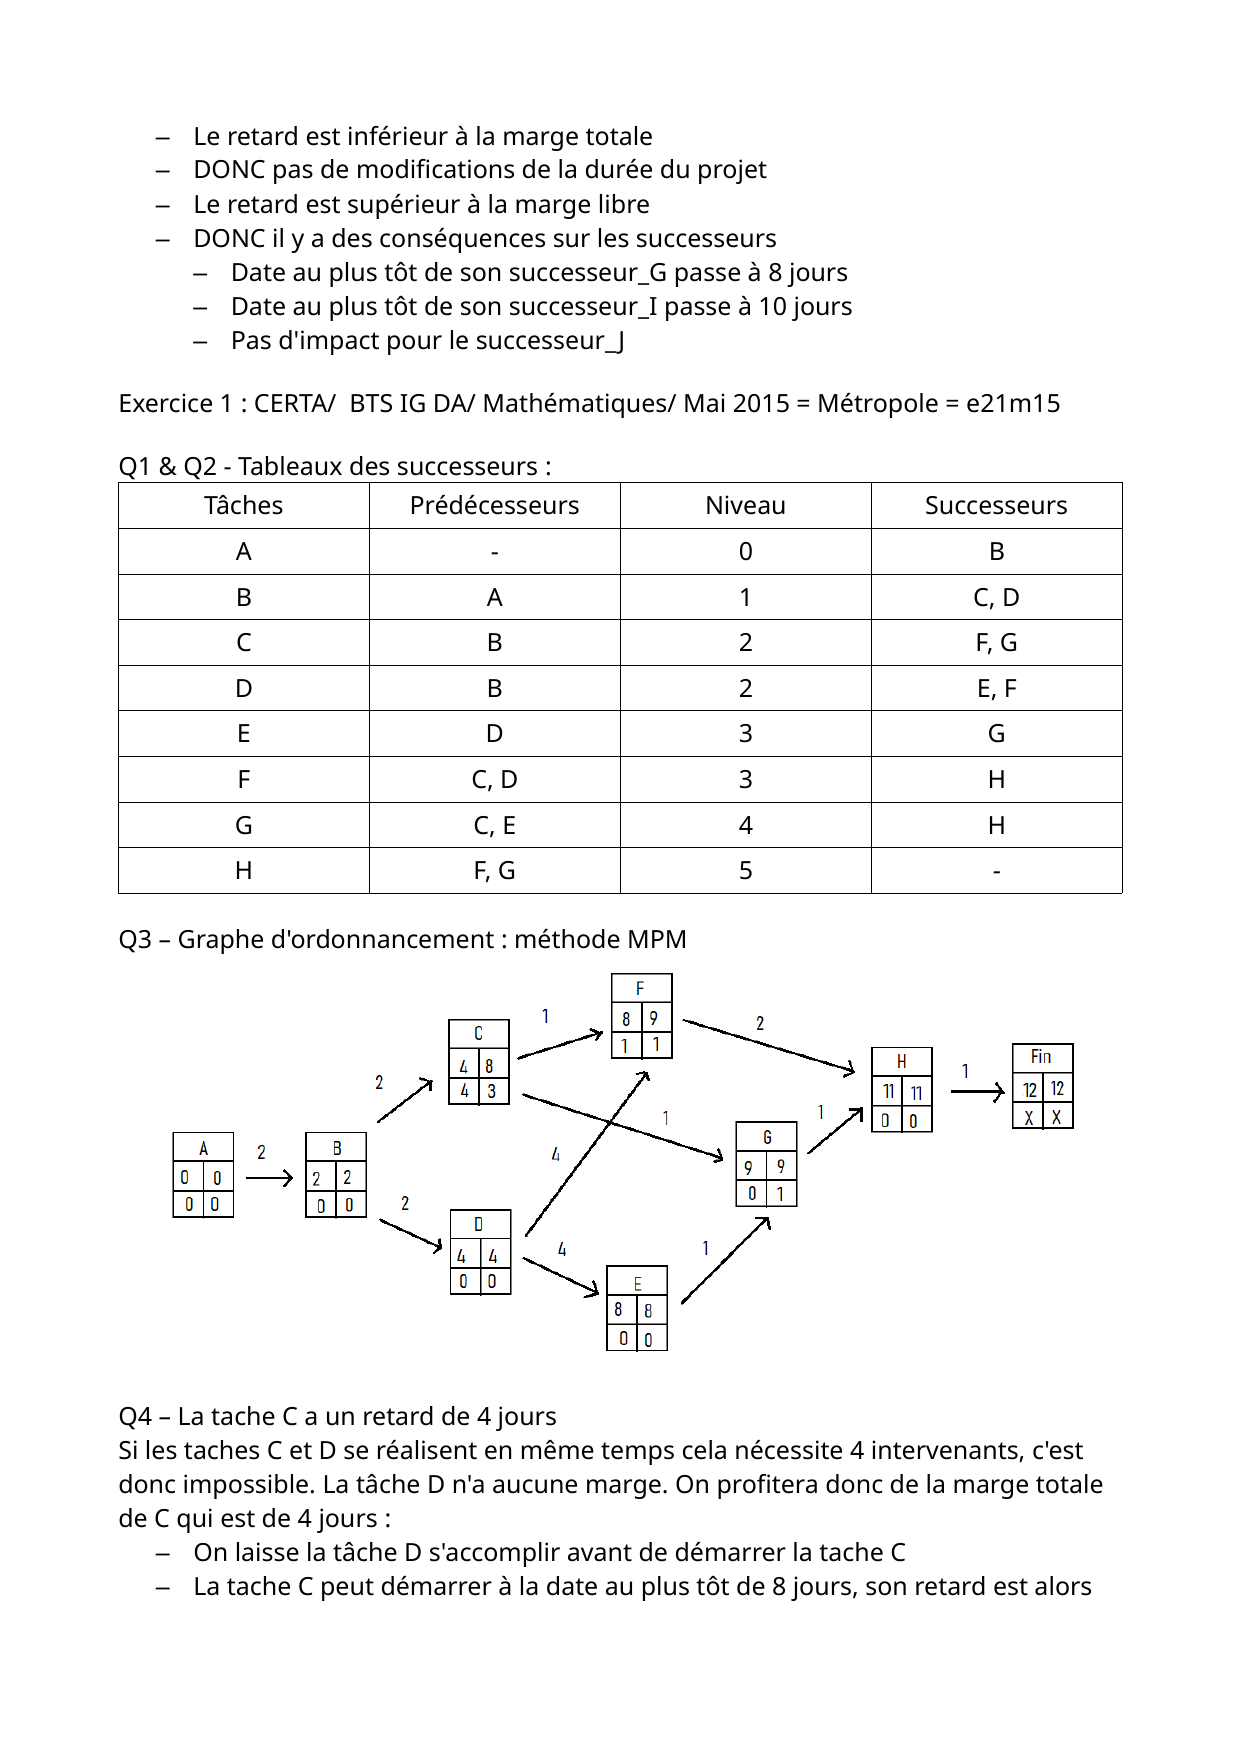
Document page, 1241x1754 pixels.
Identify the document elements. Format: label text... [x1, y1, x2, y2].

table_cell 4 [621, 803, 871, 847]
table_cell H [119, 848, 369, 893]
table_cell D [119, 666, 369, 710]
text Q4 – La tache C a un retard de 4 jours [118, 1398, 1122, 1432]
list Le retard est inférieur à la marge totale [156, 118, 1122, 152]
list Date au plus tôt de son successeur_I passe à 10 jours [193, 288, 1122, 322]
table_cell G [872, 711, 1122, 756]
table_cell - [370, 529, 620, 573]
table_cell F, G [872, 620, 1122, 665]
list DONC il y a des conséquences sur les successeurs [156, 220, 1122, 254]
table_cell H [872, 803, 1122, 847]
picture [150, 955, 1091, 1370]
text Exercice 1 : CERTA/ BTS IG DA/ Mathématiques/ Mai 2015 = Métropole = e21m15 [118, 385, 1122, 419]
text Q3 – Graphe d'ordonnancement : méthode MPM [118, 922, 1122, 956]
table_cell 2 [621, 620, 871, 665]
table_cell C, E [370, 803, 620, 847]
list Le retard est supérieur à la marge libre [156, 186, 1122, 220]
list DONC pas de modifications de la durée du projet [156, 152, 1122, 186]
table_cell 2 [621, 666, 871, 710]
table_cell 5 [621, 848, 871, 893]
text Q1 & Q2 - Tableaux des successeurs : [118, 448, 1122, 482]
table_cell F [119, 757, 369, 802]
table_header Tâches [119, 483, 369, 528]
table_header Successeurs [872, 483, 1122, 528]
table_cell E, F [872, 666, 1122, 710]
table_cell A [119, 529, 369, 573]
table_cell B [370, 666, 620, 710]
table_cell 3 [621, 711, 871, 756]
list Date au plus tôt de son successeur_G passe à 8 jours [193, 254, 1122, 288]
table_cell G [119, 803, 369, 847]
table_cell A [370, 575, 620, 619]
table_cell B [872, 529, 1122, 573]
table_header Prédécesseurs [370, 483, 620, 528]
table_cell - [872, 848, 1122, 893]
table_cell E [119, 711, 369, 756]
table_cell B [370, 620, 620, 665]
list On laisse la tâche D s'accomplir avant de démarrer la tache C [156, 1535, 1122, 1569]
table_cell C, D [872, 575, 1122, 619]
table_cell C, D [370, 757, 620, 802]
list La tache C peut démarrer à la date au plus tôt de 8 jours, son retard est alors [156, 1569, 1122, 1603]
table_cell B [119, 575, 369, 619]
table_cell 1 [621, 575, 871, 619]
table_cell D [370, 711, 620, 756]
table_cell C [119, 620, 369, 665]
table_cell 3 [621, 757, 871, 802]
table_header Niveau [621, 483, 871, 528]
table_cell H [872, 757, 1122, 802]
list Pas d'impact pour le successeur_J [193, 322, 1122, 357]
table_cell F, G [370, 848, 620, 893]
text Si les taches C et D se réalisent en même temps cela nécessite 4 intervenants, c'est donc impossible. La tâche D n'a aucune marge. On profitera donc de la marge totale de C qui est de 4 jours : [118, 1432, 1122, 1535]
table_cell 0 [621, 529, 871, 573]
